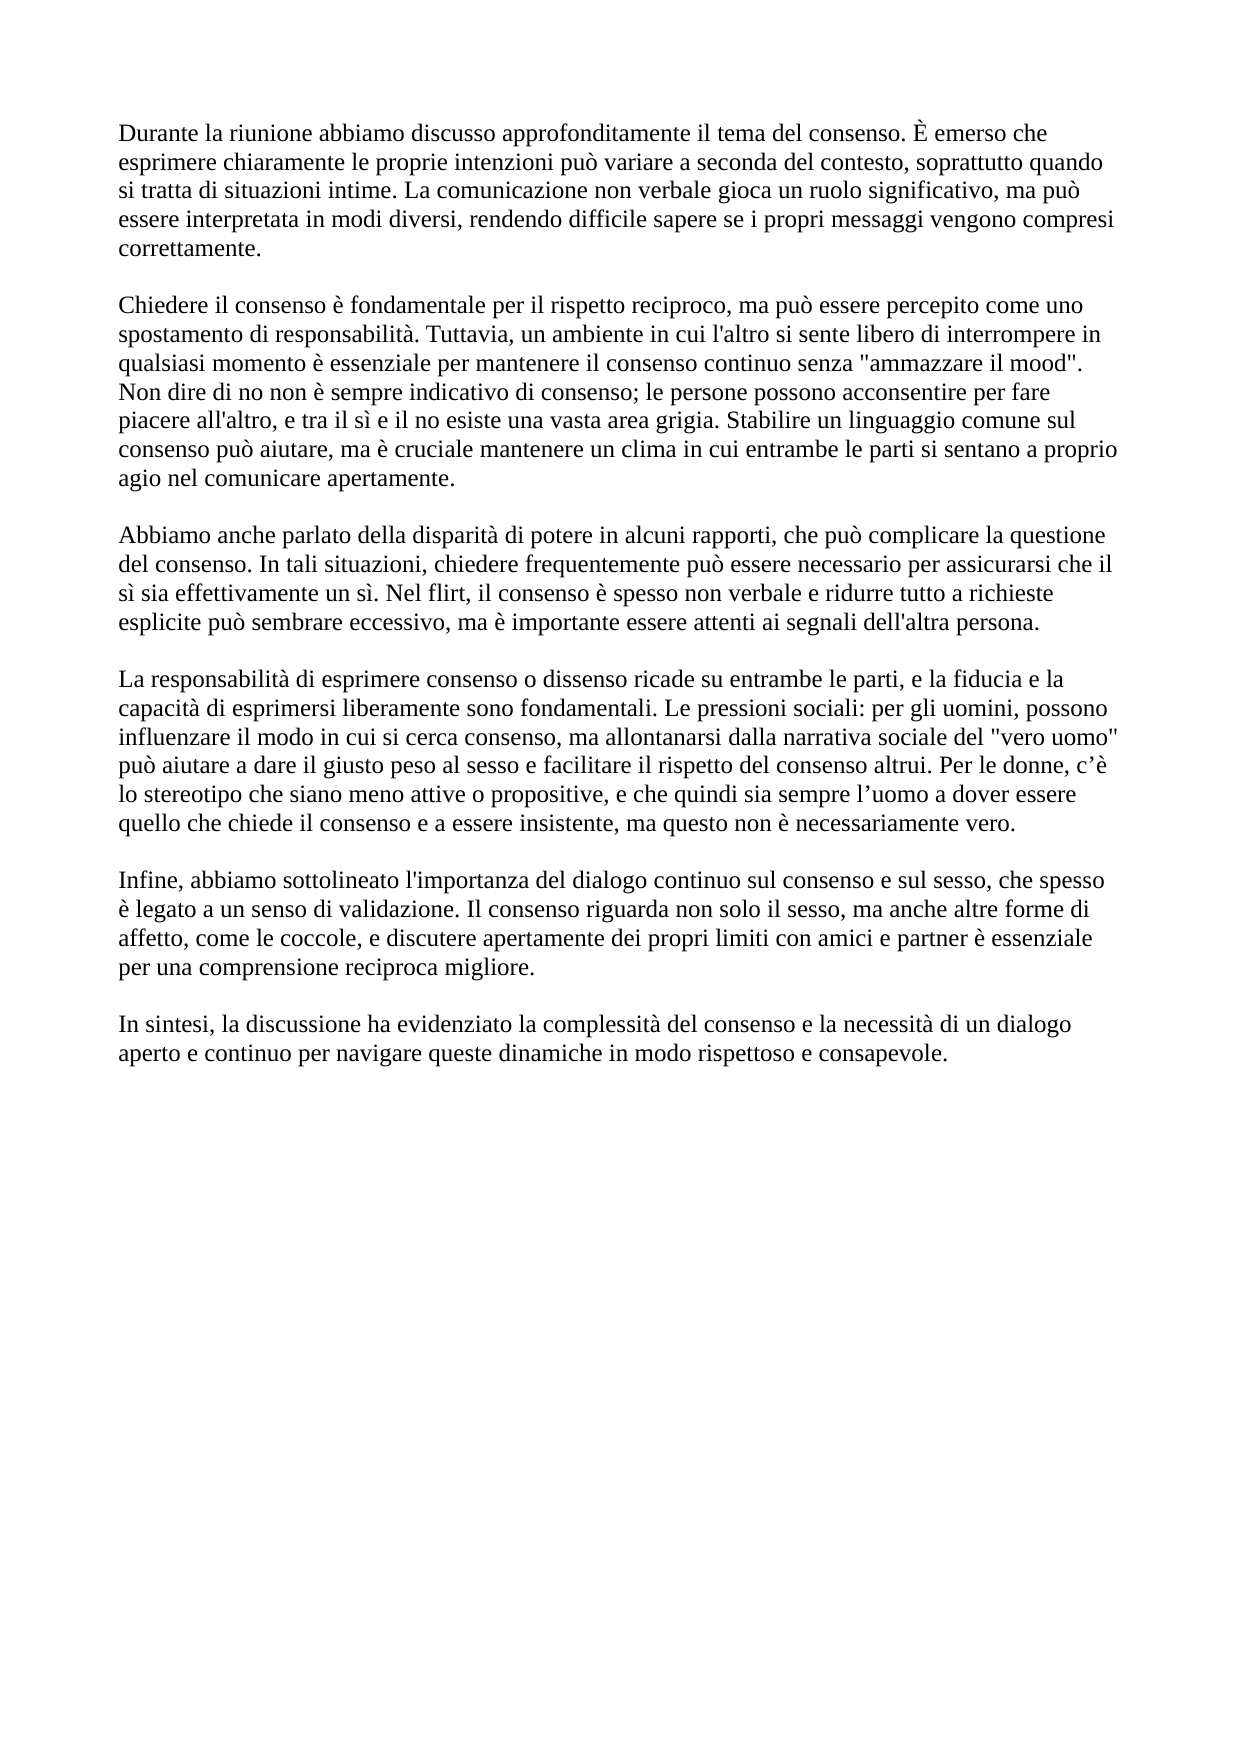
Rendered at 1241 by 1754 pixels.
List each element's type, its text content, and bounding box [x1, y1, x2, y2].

text Abbiamo anche parlato della disparità di potere in alcuni rapporti, che può complicare la questione del consenso. In tali situazioni, chiedere frequentemente può essere necessario per assicurarsi che il sì sia effettivamente un sì. Nel flirt, il consenso è spesso non verbale e ridurre tutto a richieste esplicite può sembrare eccessivo, ma è importante essere attenti ai segnali dell'altra persona. [118, 521, 1122, 636]
text Chiedere il consenso è fondamentale per il rispetto reciproco, ma può essere percepito come uno spostamento di responsabilità. Tuttavia, un ambiente in cui l'altro si sente libero di interrompere in qualsiasi momento è essenziale per mantenere il consenso continuo senza "ammazzare il mood". Non dire di no non è sempre indicativo di consenso; le persone possono acconsentire per fare piacere all'altro, e tra il sì e il no esiste una vasta area grigia. Stabilire un linguaggio comune sul consenso può aiutare, ma è cruciale mantenere un clima in cui entrambe le parti si sentano a proprio agio nel comunicare apertamente. [118, 291, 1122, 492]
text La responsabilità di esprimere consenso o dissenso ricade su entrambe le parti, e la fiducia e la capacità di esprimersi liberamente sono fondamentali. Le pressioni sociali: per gli uomini, possono influenzare il modo in cui si cerca consenso, ma allontanarsi dalla narrativa sociale del "vero uomo" può aiutare a dare il giusto peso al sesso e facilitare il rispetto del consenso altrui. Per le donne, c’è lo stereotipo che siano meno attive o propositive, e che quindi sia sempre l’uomo a dover essere quello che chiede il consenso e a essere insistente, ma questo non è necessariamente vero. [118, 664, 1122, 837]
text Durante la riunione abbiamo discusso approfonditamente il tema del consenso. È emerso che esprimere chiaramente le proprie intenzioni può variare a seconda del contesto, soprattutto quando si tratta di situazioni intime. La comunicazione non verbale gioca un ruolo significativo, ma può essere interpretata in modi diversi, rendendo difficile sapere se i propri messaggi vengono compresi correttamente. [118, 118, 1122, 262]
text Infine, abbiamo sottolineato l'importanza del dialogo continuo sul consenso e sul sesso, che spesso è legato a un senso di validazione. Il consenso riguarda non solo il sesso, ma anche altre forme di affetto, come le coccole, e discutere apertamente dei propri limiti con amici e partner è essenziale per una comprensione reciproca migliore. [118, 866, 1122, 981]
text In sintesi, la discussione ha evidenziato la complessità del consenso e la necessità di un dialogo aperto e continuo per navigare queste dinamiche in modo rispettoso e consapevole. [118, 1009, 1122, 1067]
